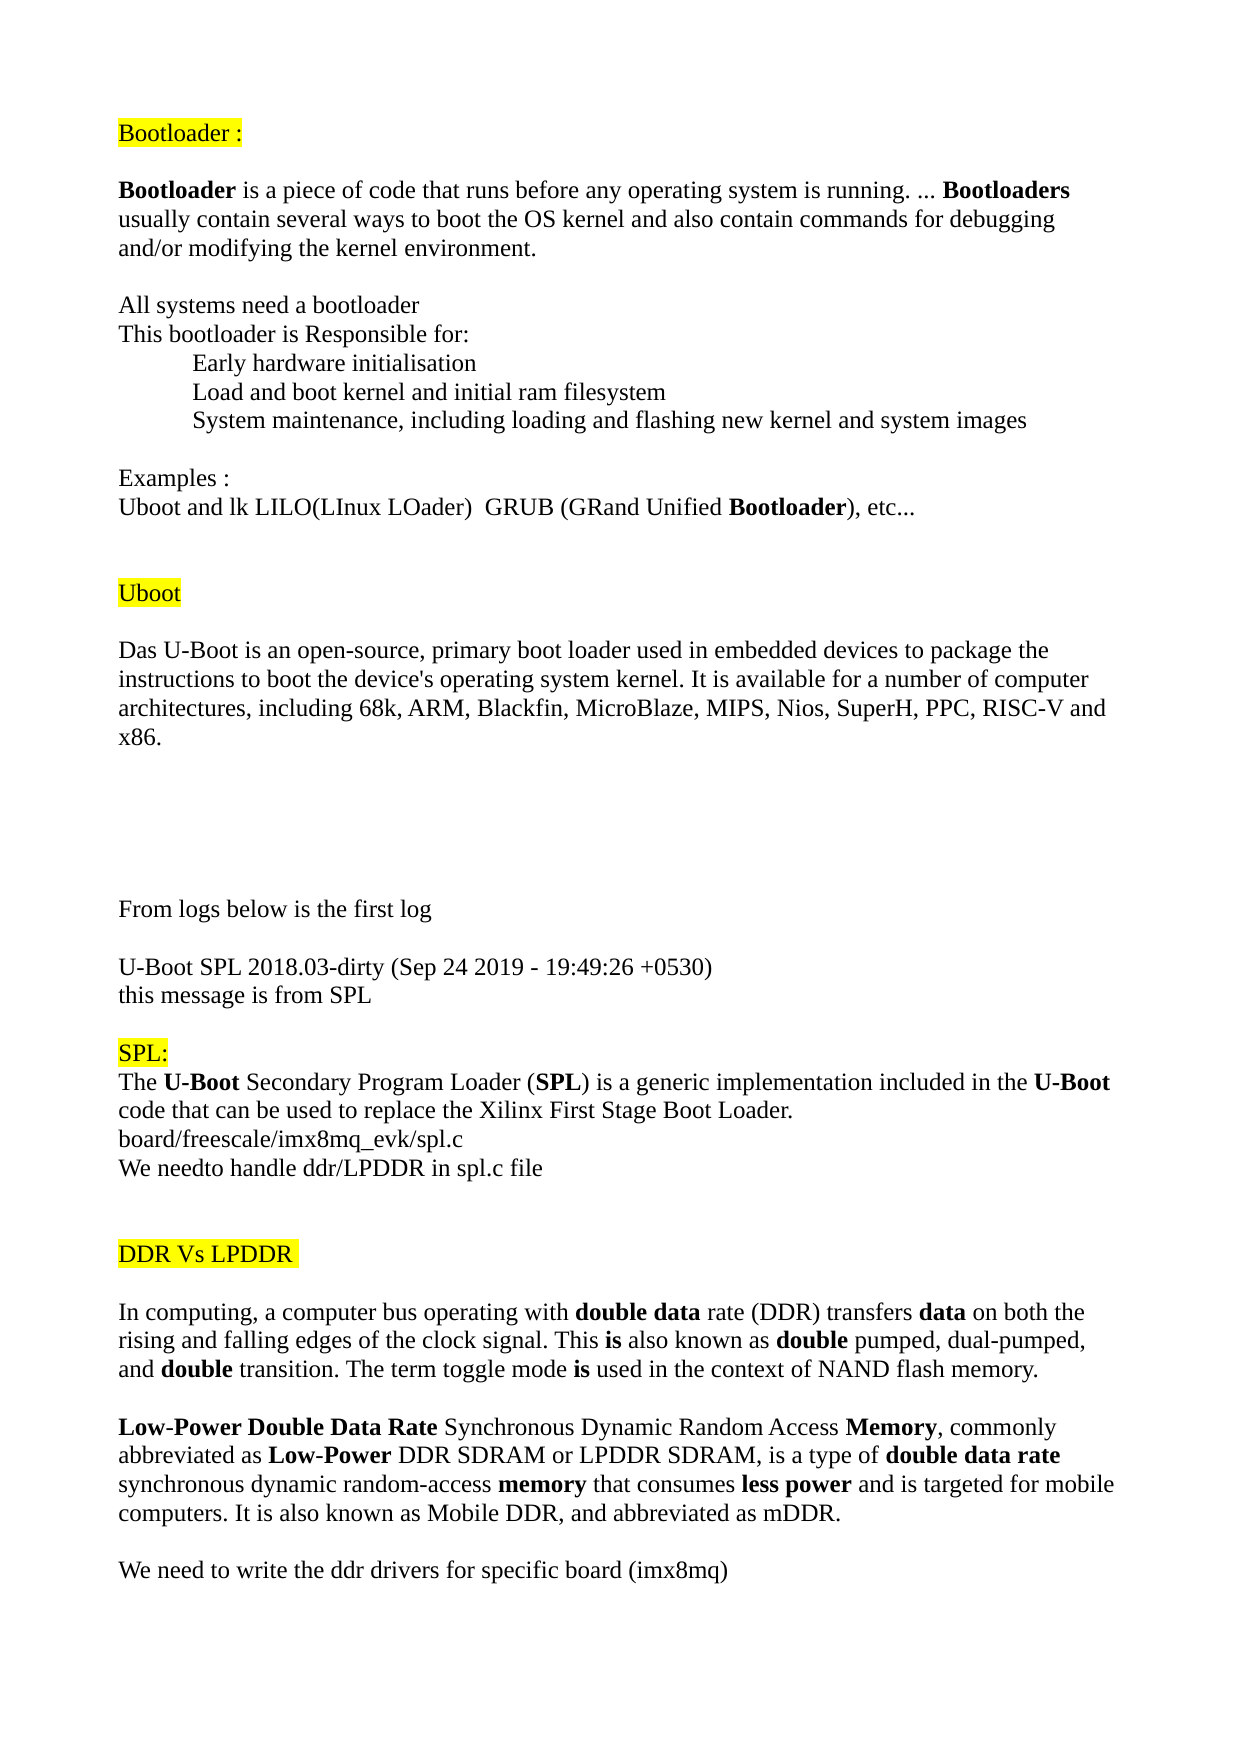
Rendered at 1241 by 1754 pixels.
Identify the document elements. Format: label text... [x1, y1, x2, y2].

text Uboot [118, 578, 1122, 607]
text Low-Power Double Data Rate Synchronous Dynamic Random Access Memory, commonly abbreviated as Low-Power DDR SDRAM or LPDDR SDRAM, is a type of double data rate synchronous dynamic random-access memory that consumes less power and is targeted for mobile computers. It is also known as Mobile DDR, and abbreviated as mDDR. [118, 1412, 1122, 1527]
text Uboot and lk LILO(LInux LOader) GRUB (GRand Unified Bootloader), etc... [118, 492, 1122, 521]
text We need to write the ddr drivers for specific board (imx8mq) [118, 1556, 1122, 1584]
text Examples : [118, 463, 1122, 492]
text Das U-Boot is an open-source, primary boot loader used in embedded devices to package the instructions to boot the device's operating system kernel. It is available for a number of computer architectures, including 68k, ARM, Blackfin, MicroBlaze, MIPS, Nios, SuperH, PPC, RISC-V and x86. [118, 636, 1122, 751]
text U-Boot SPL 2018.03-dirty (Sep 24 2019 - 19:49:26 +0530) [118, 952, 1122, 981]
text System maintenance, including loading and flashing new kernel and system images [118, 406, 1122, 434]
text Load and boot kernel and initial ram filesystem [118, 377, 1122, 406]
text From logs below is the first log [118, 894, 1122, 923]
text Bootloader is a piece of code that runs before any operating system is running. ... Bootloaders usually contain several ways to boot the OS kernel and also contain commands for debugging and/or modifying the kernel environment. [118, 176, 1122, 262]
text We needto handle ddr/LPDDR in spl.c file [118, 1153, 1122, 1182]
text board/freescale/imx8mq_evk/spl.c [118, 1124, 1122, 1153]
text Bootloader : [118, 118, 1122, 147]
text This bootloader is Responsible for: [118, 319, 1122, 348]
text SPL: [118, 1038, 1122, 1067]
text The U-Boot Secondary Program Loader (SPL) is a generic implementation included in the U-Boot code that can be used to replace the Xilinx First Stage Boot Loader. [118, 1067, 1122, 1124]
text DDR Vs LPDDR [118, 1239, 1122, 1268]
text In computing, a computer bus operating with double data rate (DDR) transfers data on both the rising and falling edges of the clock signal. This is also known as double pumped, dual-pumped, and double transition. The term toggle mode is used in the context of NAND flash memory. [118, 1297, 1122, 1383]
text All systems need a bootloader [118, 291, 1122, 319]
text this message is from SPL [118, 981, 1122, 1009]
text Early hardware initialisation [118, 348, 1122, 377]
